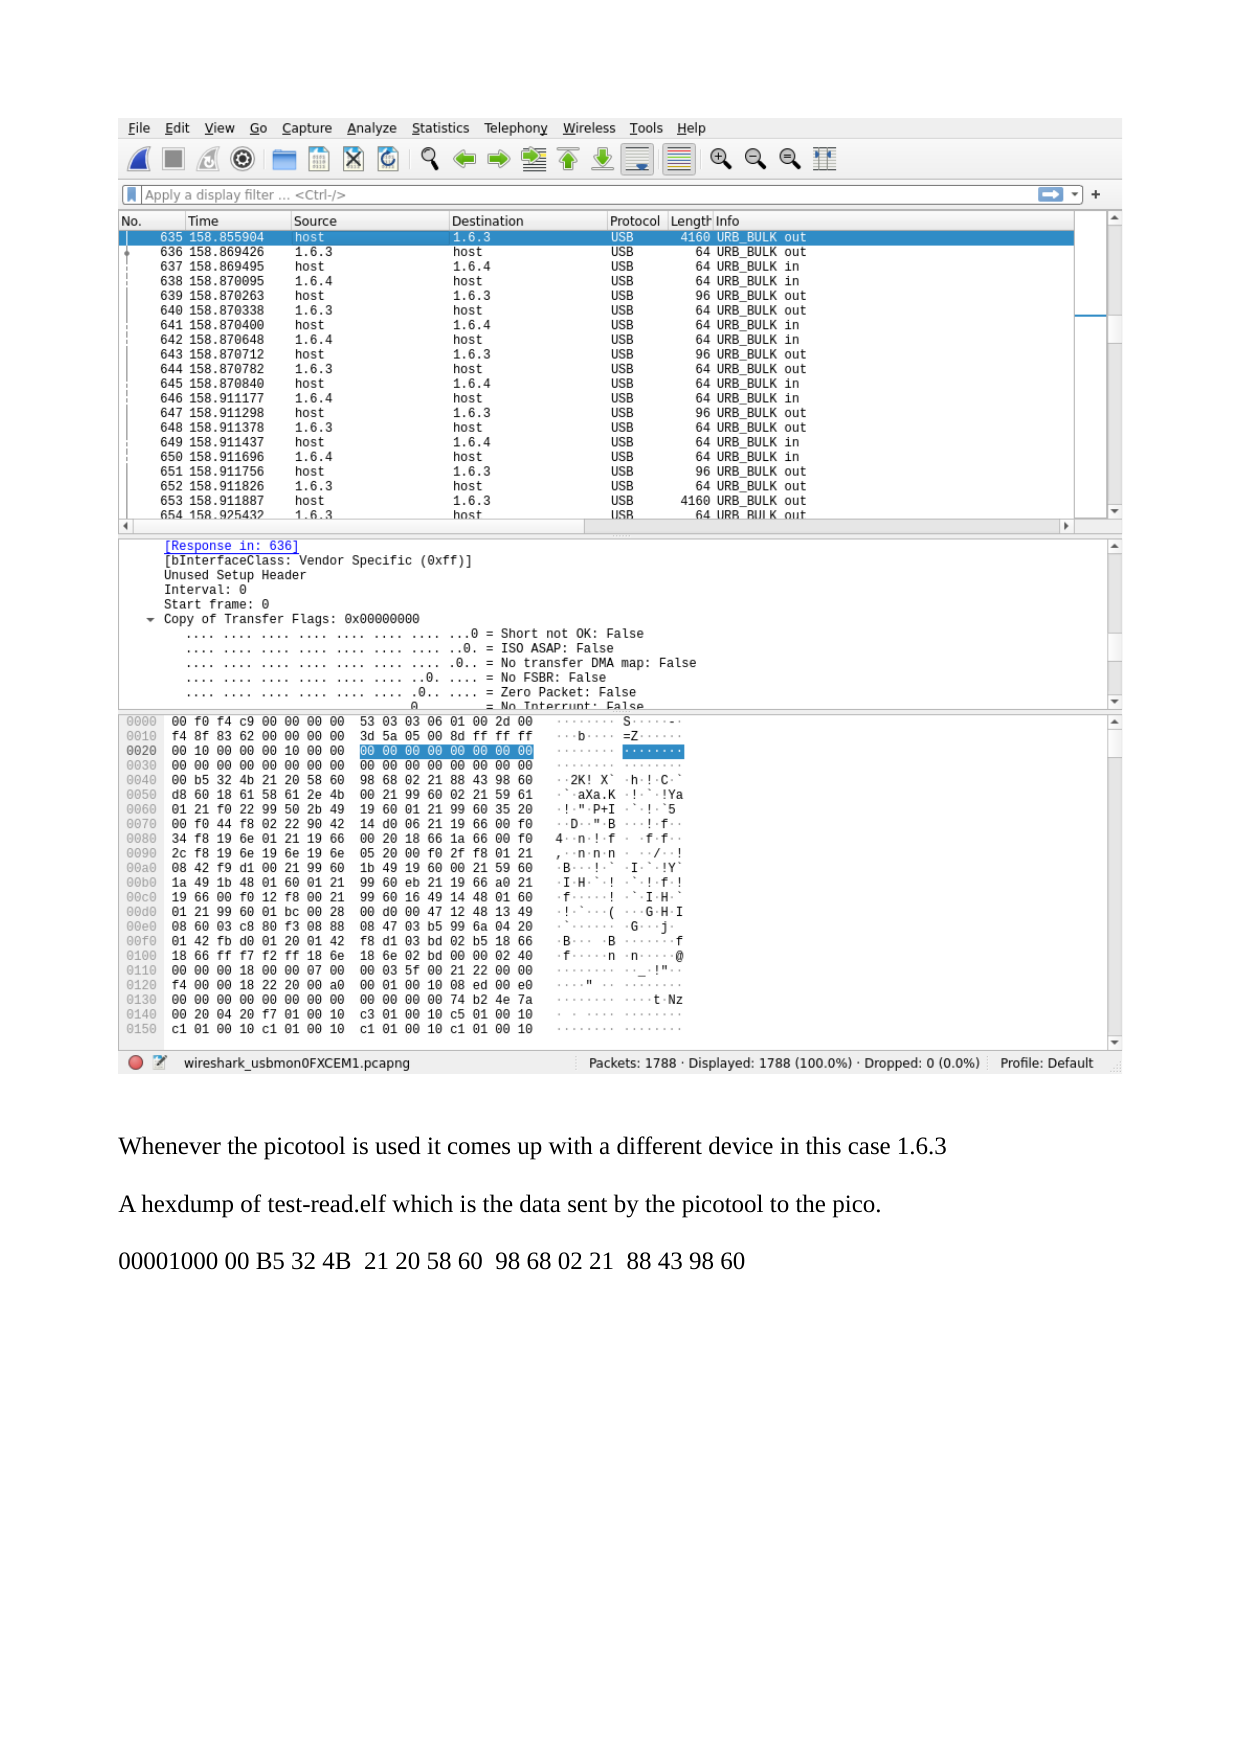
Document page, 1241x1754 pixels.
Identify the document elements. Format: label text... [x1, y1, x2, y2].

picture [118, 118, 1123, 1074]
text Whenever the picotool is used it comes up with a different device in this case 1.6.3 [118, 1131, 1122, 1160]
text A hexdump of test-read.elf which is the data sent by the picotool to the pico. [118, 1189, 1122, 1218]
text 00001000 00 B5 32 4B 21 20 58 60 98 68 02 21 88 43 98 60 [118, 1246, 1122, 1275]
